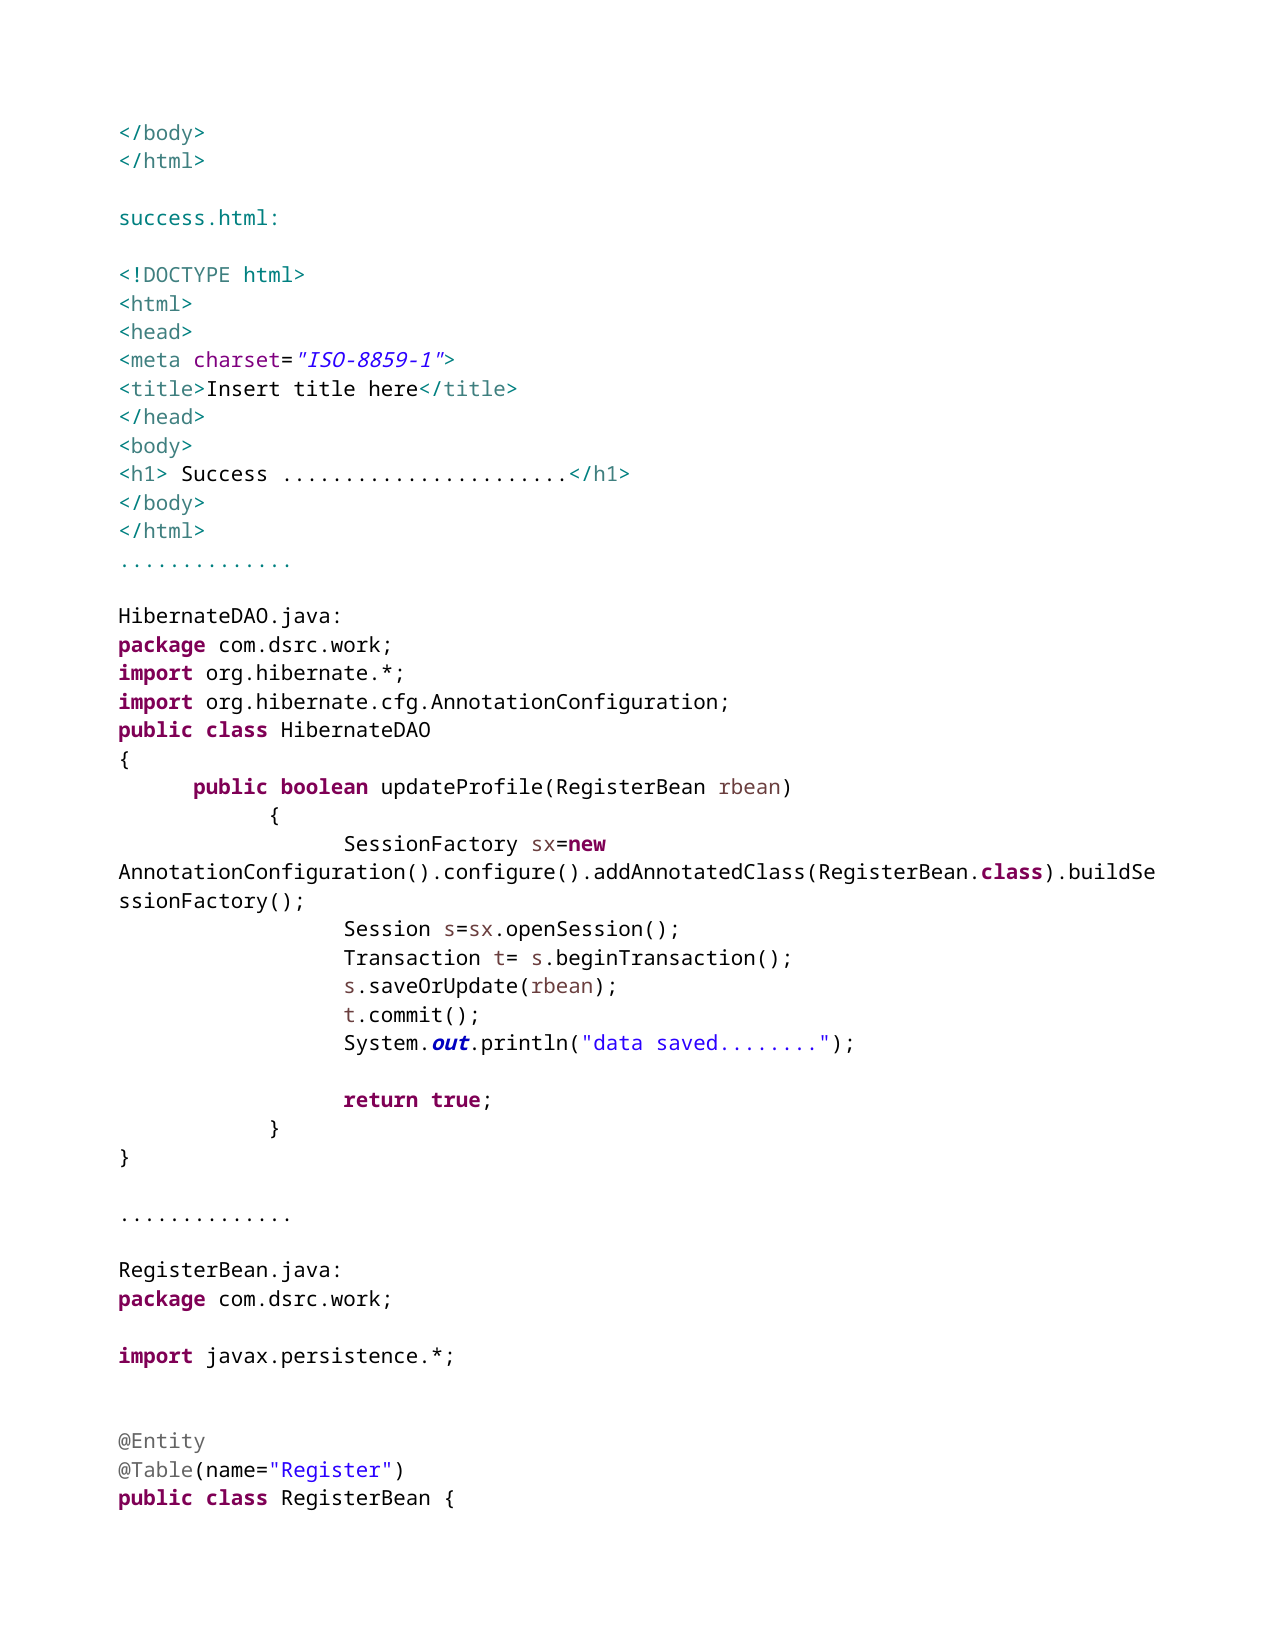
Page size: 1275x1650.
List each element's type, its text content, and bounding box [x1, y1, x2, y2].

text </head> [118, 402, 1157, 431]
text <head> [118, 317, 1157, 346]
text <meta charset="ISO-8859-1"> [118, 346, 1157, 374]
text import javax.persistence.*; [118, 1341, 1157, 1369]
text .............. [118, 545, 1157, 573]
text HibernateDAO.java: [118, 602, 1157, 630]
text <html> [118, 289, 1157, 317]
text <h1> Success .......................</h1> [118, 459, 1157, 488]
text package com.dsrc.work; [118, 1284, 1157, 1312]
text </body> [118, 118, 1157, 147]
text } [118, 1113, 1157, 1142]
text SessionFactory sx=new AnnotationConfiguration().configure().addAnnotatedClass(RegisterBean.class).buildSessionFactory(); [118, 829, 1157, 914]
text </body> [118, 488, 1157, 516]
text import org.hibernate.cfg.AnnotationConfiguration; [118, 687, 1157, 715]
text </html> [118, 516, 1157, 545]
text return true; [118, 1085, 1157, 1113]
text Session s=sx.openSession(); [118, 914, 1157, 943]
text } [118, 1142, 1157, 1170]
text t.commit(); [118, 1000, 1157, 1028]
text Transaction t= s.beginTransaction(); [118, 943, 1157, 971]
text @Entity [118, 1426, 1157, 1455]
text System.out.println("data saved........"); [118, 1028, 1157, 1057]
text import org.hibernate.*; [118, 658, 1157, 687]
text public class HibernateDAO [118, 715, 1157, 744]
text <!DOCTYPE html> [118, 260, 1157, 289]
text <title>Insert title here</title> [118, 374, 1157, 402]
text success.html: [118, 203, 1157, 232]
text @Table(name="Register") [118, 1455, 1157, 1483]
text { [118, 744, 1157, 772]
text public class RegisterBean { [118, 1483, 1157, 1512]
text s.saveOrUpdate(rbean); [118, 971, 1157, 1000]
text { [118, 801, 1157, 829]
text .............. [118, 1199, 1157, 1227]
text package com.dsrc.work; [118, 630, 1157, 658]
text </html> [118, 147, 1157, 175]
text RegisterBean.java: [118, 1256, 1157, 1284]
text <body> [118, 431, 1157, 459]
text public boolean updateProfile(RegisterBean rbean) [118, 772, 1157, 801]
